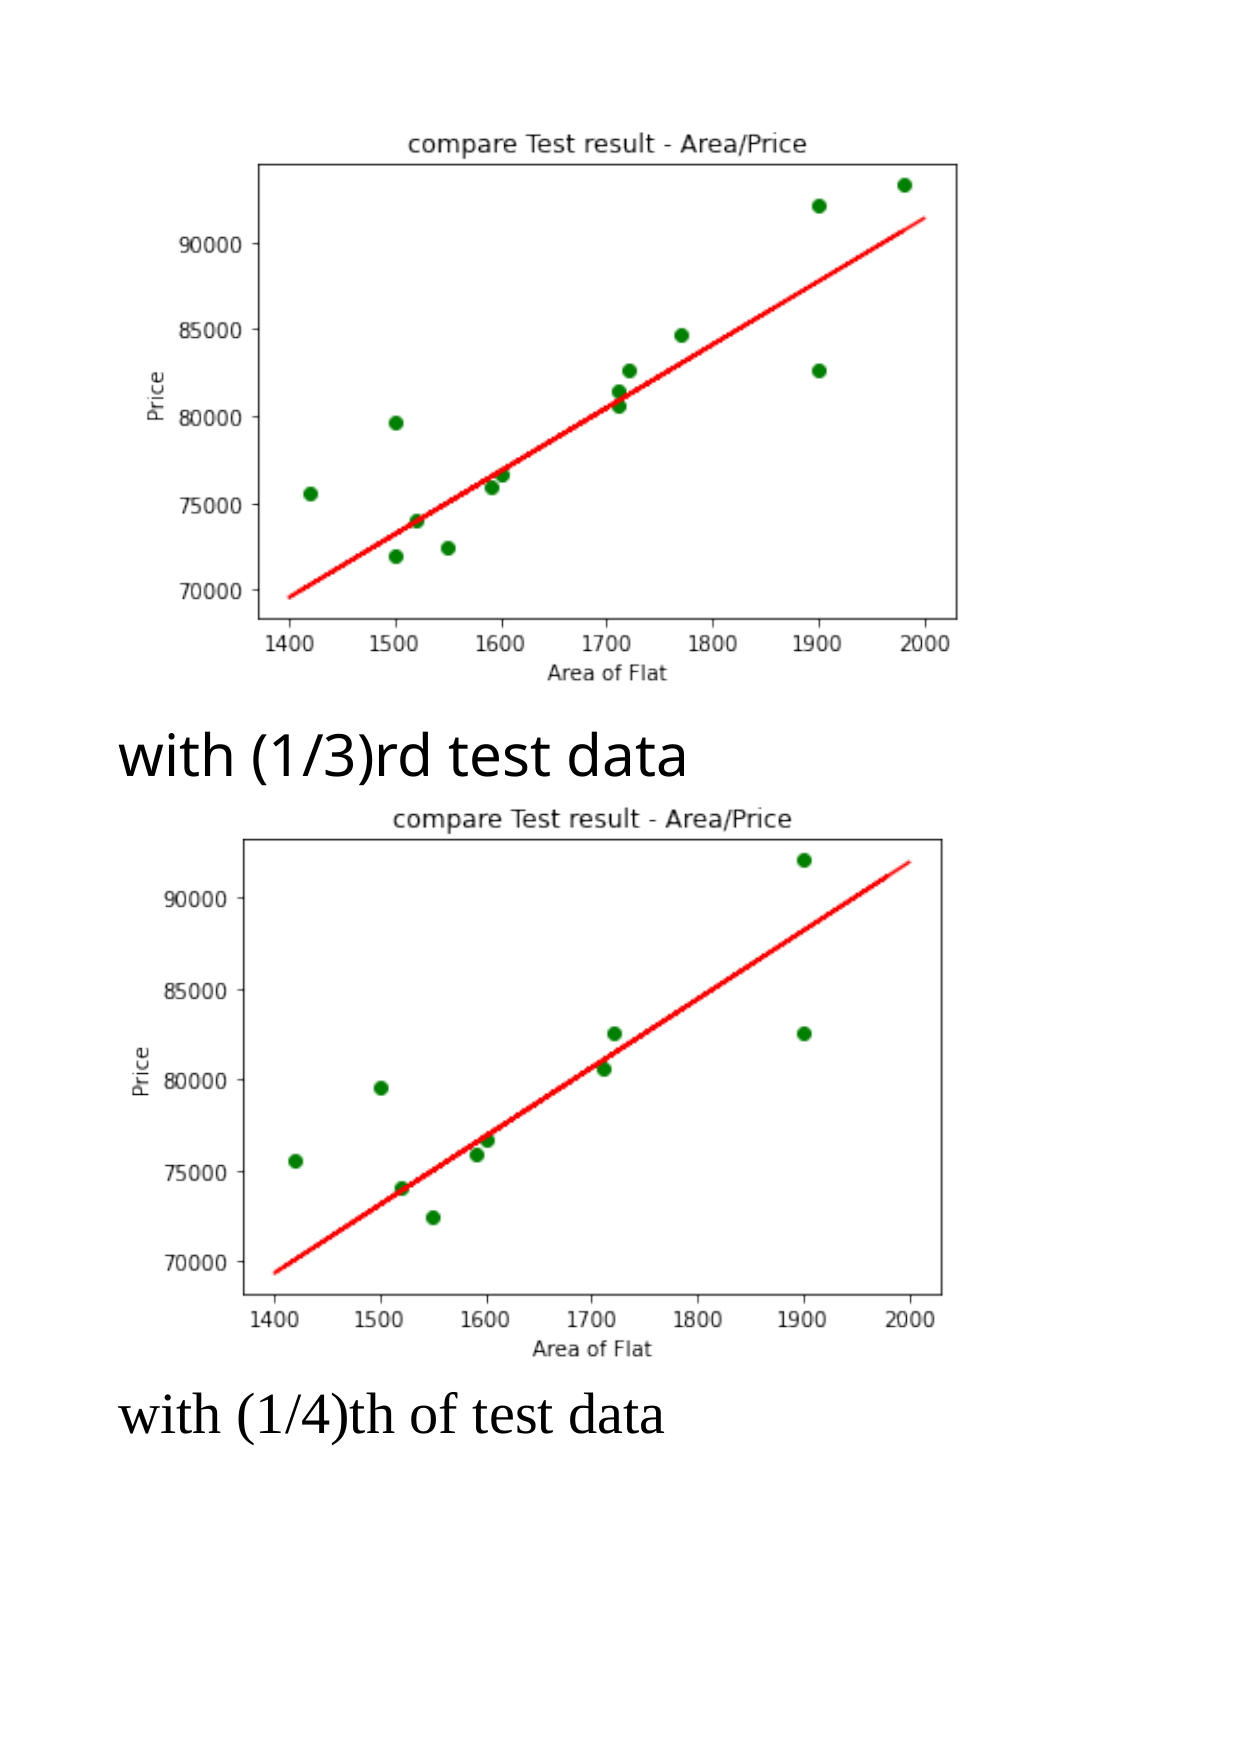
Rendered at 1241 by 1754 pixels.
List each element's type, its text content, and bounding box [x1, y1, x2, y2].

text with (1/3)rd test data with (1/4)th of test data [118, 714, 1122, 1446]
picture [118, 793, 956, 1374]
picture [133, 118, 971, 698]
